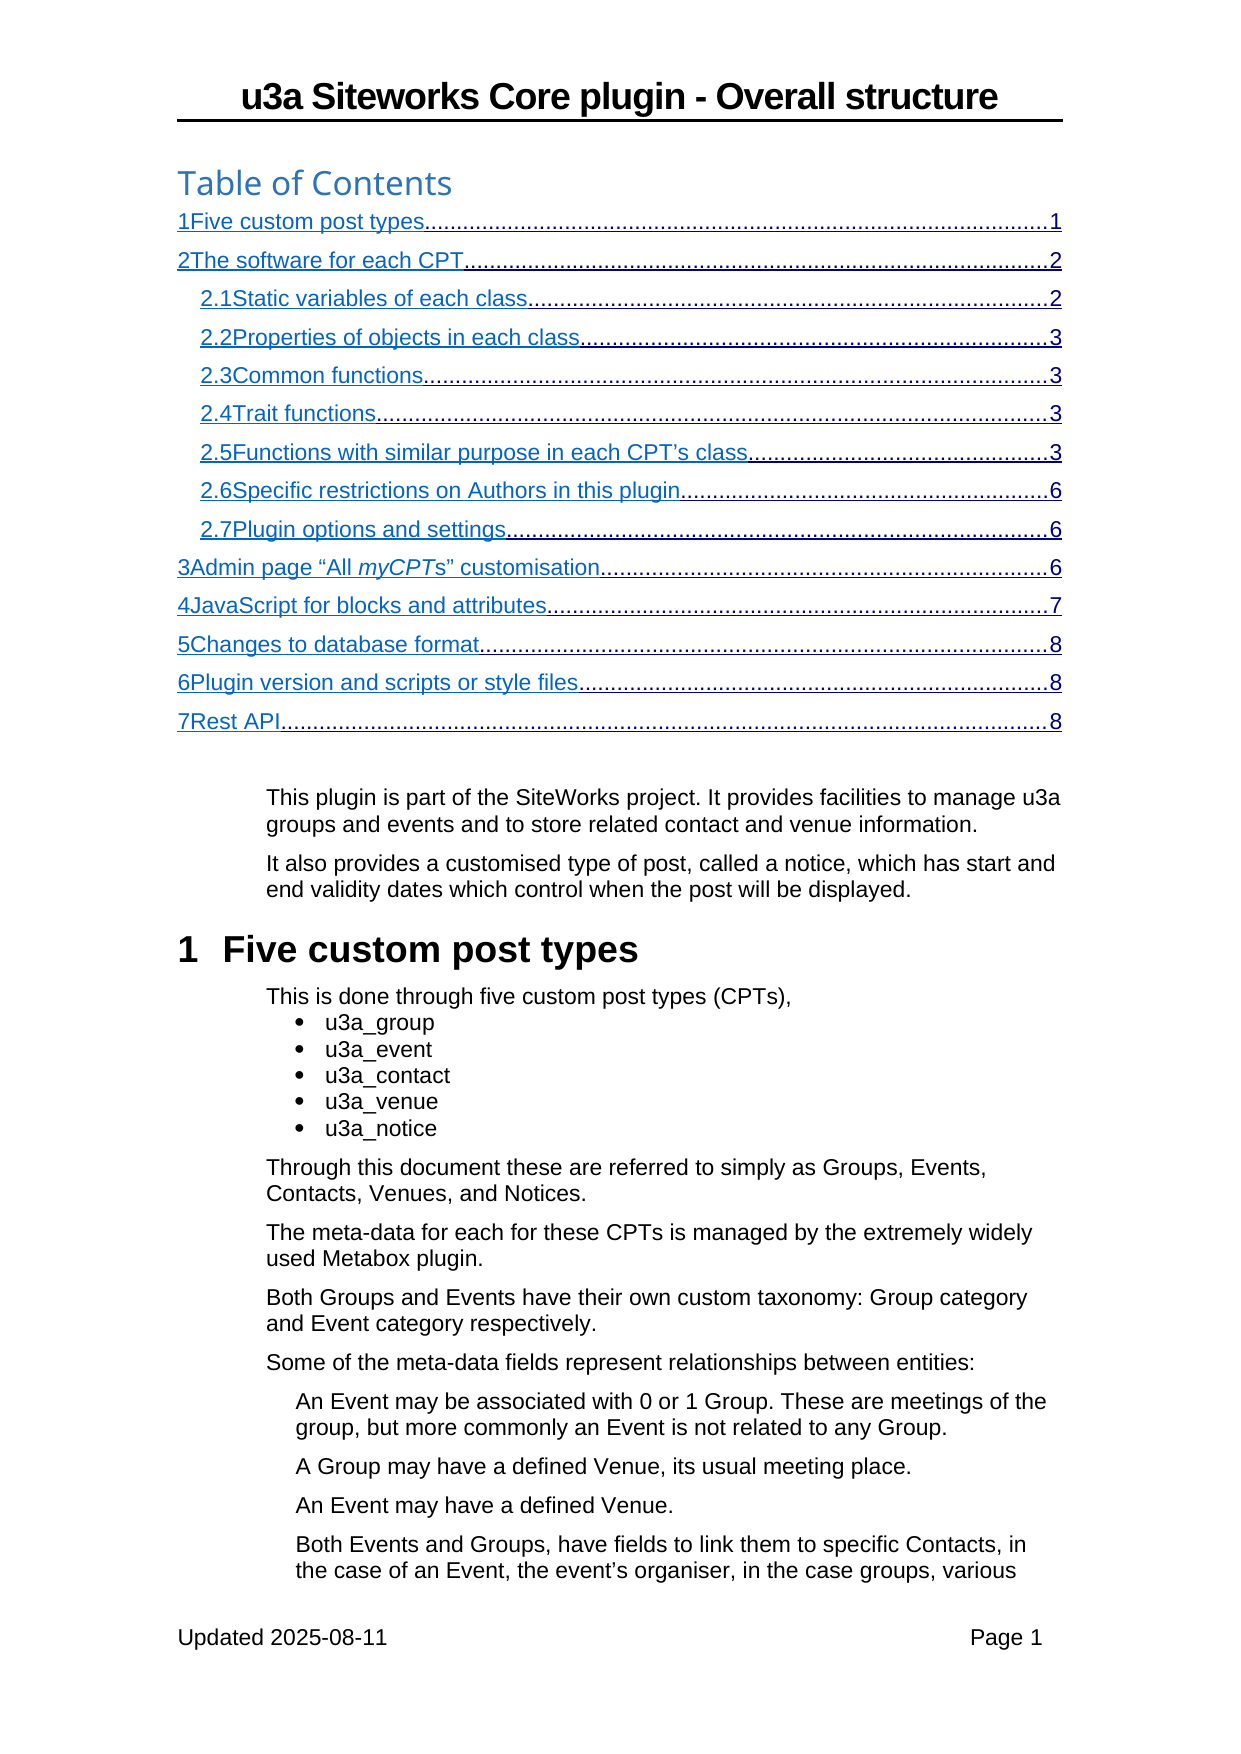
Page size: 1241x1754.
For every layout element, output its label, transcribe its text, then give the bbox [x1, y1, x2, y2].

text 2.5 Functions with similar purpose in each CPT’s class 3 [200, 438, 1063, 466]
list u3a_contact [295, 1062, 1063, 1088]
text An Event may be associated with 0 or 1 Group. These are meetings of the group, but more commonly an Event is not related to any Group. [295, 1388, 1063, 1441]
text 2.3 Common functions 3 [200, 361, 1063, 389]
text 2.6 Specific restrictions on Authors in this plugin 6 [200, 476, 1063, 504]
list u3a_notice [295, 1114, 1063, 1141]
text 2 The software for each CPT 2 [177, 246, 1063, 274]
text Both Groups and Events have their own custom taxonomy: Group category and Event category respectively. [266, 1284, 1063, 1337]
text 5 Changes to database format 8 [177, 630, 1063, 658]
list u3a_venue [295, 1088, 1063, 1114]
text 3 Admin page “All myCPTs” customisation 6 [177, 553, 1063, 581]
text 2.4 Trait functions 3 [200, 399, 1063, 427]
text Both Events and Groups, have fields to link them to specific Contacts, in the case of an Event, the event’s organiser, in the case groups, various [295, 1531, 1063, 1583]
text 2.2 Properties of objects in each class 3 [200, 323, 1063, 351]
list u3a_event [295, 1036, 1063, 1062]
text Some of the meta-data fields represent relationships between entities: [266, 1349, 1063, 1375]
list u3a_group [295, 1009, 1063, 1036]
text It also provides a customised type of post, called a notice, which has start and end validity dates which control when the post will be displayed. [266, 849, 1063, 902]
text This is done through five custom post types (CPTs), [266, 983, 1063, 1009]
subtitle Five custom post types [177, 927, 1063, 970]
text Through this document these are referred to simply as Groups, Events, Contacts, Venues, and Notices. [266, 1153, 1063, 1206]
text 2.1 Static variables of each class 2 [200, 284, 1063, 312]
text An Event may have a defined Venue. [295, 1492, 1063, 1518]
text 4 JavaScript for blocks and attributes 7 [177, 592, 1063, 620]
text The meta-data for each for these CPTs is managed by the extremely widely used Metabox plugin. [266, 1219, 1063, 1271]
subtitle Table of Contents [177, 160, 1063, 205]
text 6 Plugin version and scripts or style files 8 [177, 668, 1063, 697]
text This plugin is part of the SiteWorks project. It provides facilities to manage u3a groups and events and to store related contact and venue information. [266, 784, 1063, 837]
text 1 Five custom post types 1 [177, 207, 1063, 235]
text 7 Rest API 8 [177, 707, 1063, 735]
text 2.7 Plugin options and settings 6 [200, 515, 1063, 543]
text A Group may have a defined Venue, its usual meeting place. [295, 1453, 1063, 1479]
title u3a Siteworks Core plugin - Overall structure [177, 74, 1063, 119]
